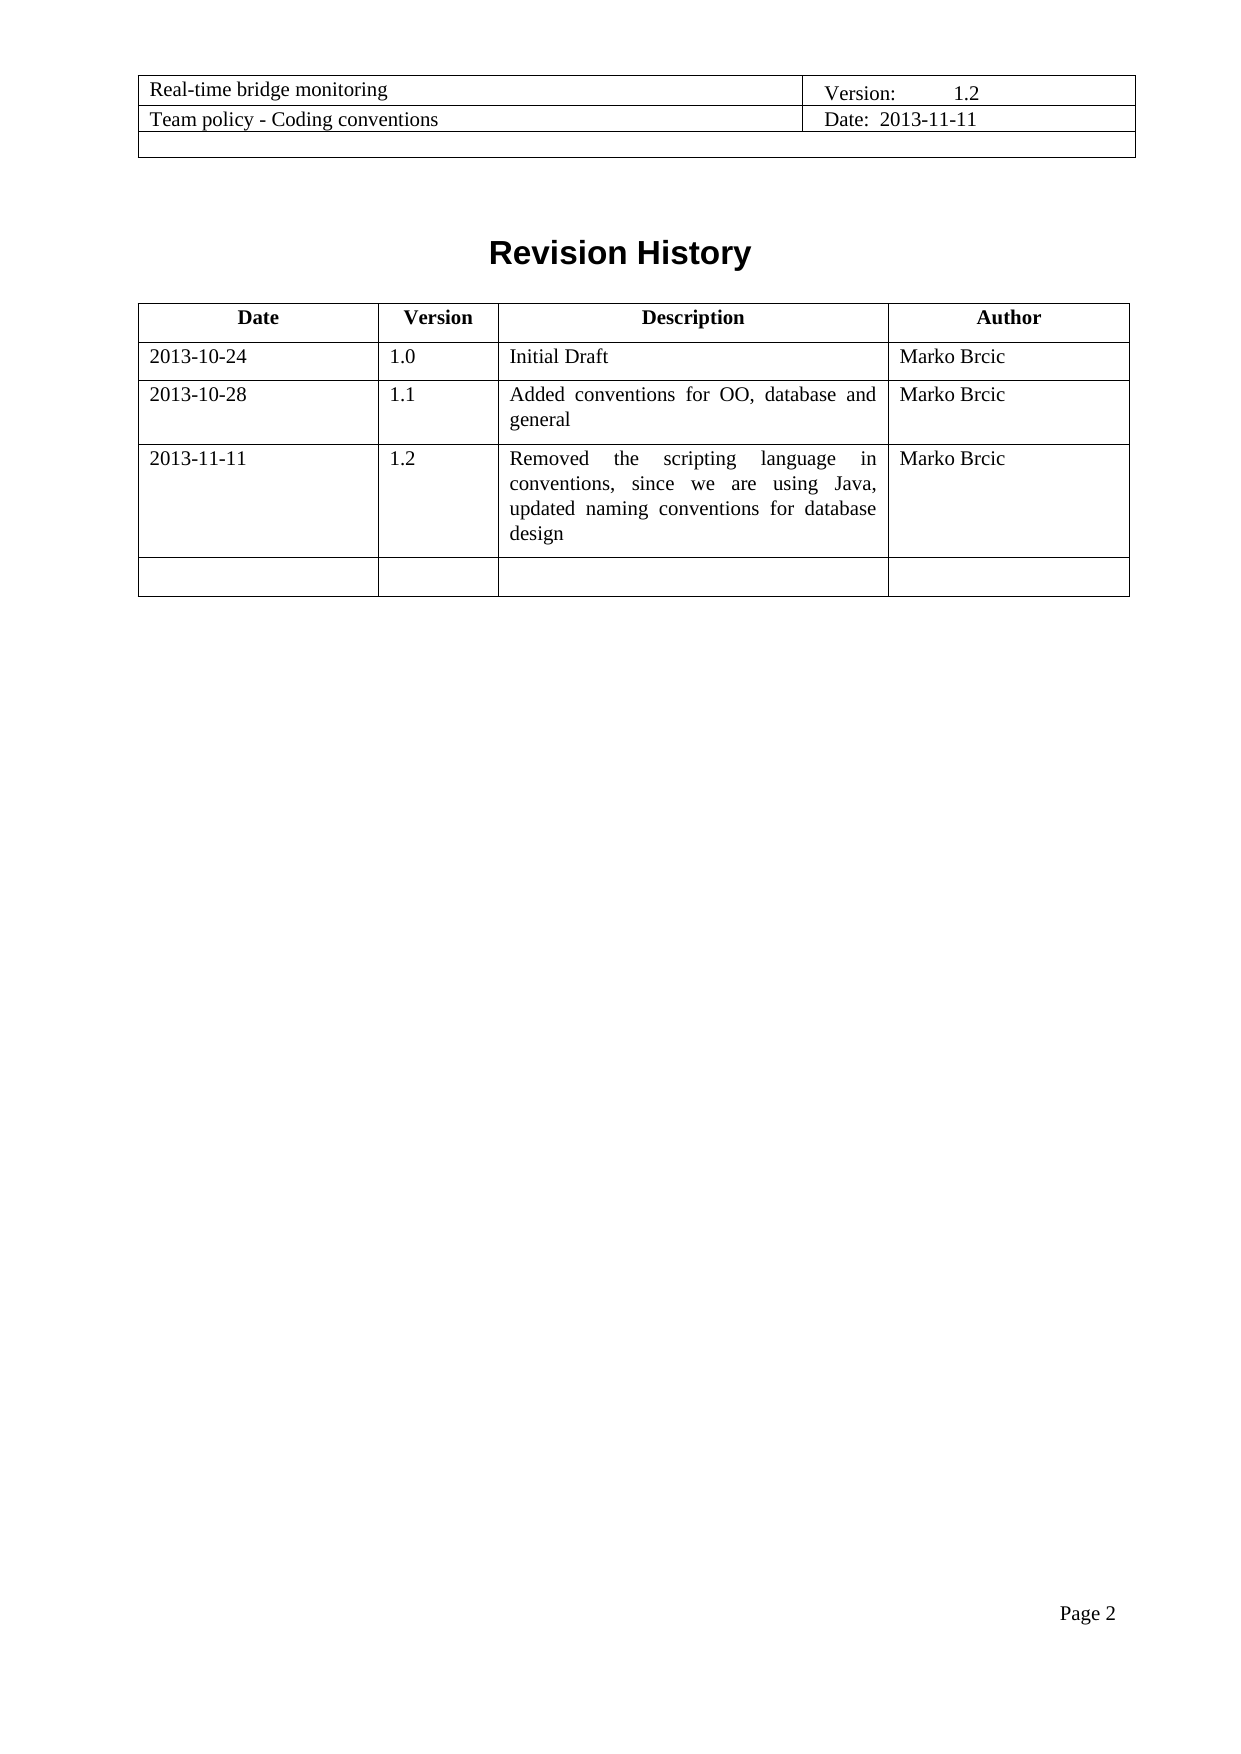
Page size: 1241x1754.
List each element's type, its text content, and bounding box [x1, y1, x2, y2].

table_header Date [139, 304, 378, 342]
table_cell Marko Brcic [889, 381, 1129, 444]
table_cell 1.2 [379, 445, 498, 557]
table_cell Added conventions for OO, database and general [499, 381, 888, 444]
table_cell 2013-11-11 [139, 445, 378, 557]
table_cell [889, 558, 1129, 596]
table_cell 2013-10-24 [139, 343, 378, 380]
table_header Version [379, 304, 498, 342]
table_cell 2013-10-28 [139, 381, 378, 444]
title Revision History [150, 233, 1090, 272]
table_cell Removed the scripting language in conventions, since we are using Java, updated naming conventions for database design [499, 445, 888, 557]
table_cell Marko Brcic [889, 343, 1129, 380]
table_cell Initial Draft [499, 343, 888, 380]
table_header Description [499, 304, 888, 342]
table_cell [379, 558, 498, 596]
table_cell Marko Brcic [889, 445, 1129, 557]
table_cell [139, 558, 378, 596]
table_header Author [889, 304, 1129, 342]
table_cell 1.0 [379, 343, 498, 380]
table_cell 1.1 [379, 381, 498, 444]
table_cell [499, 558, 888, 596]
